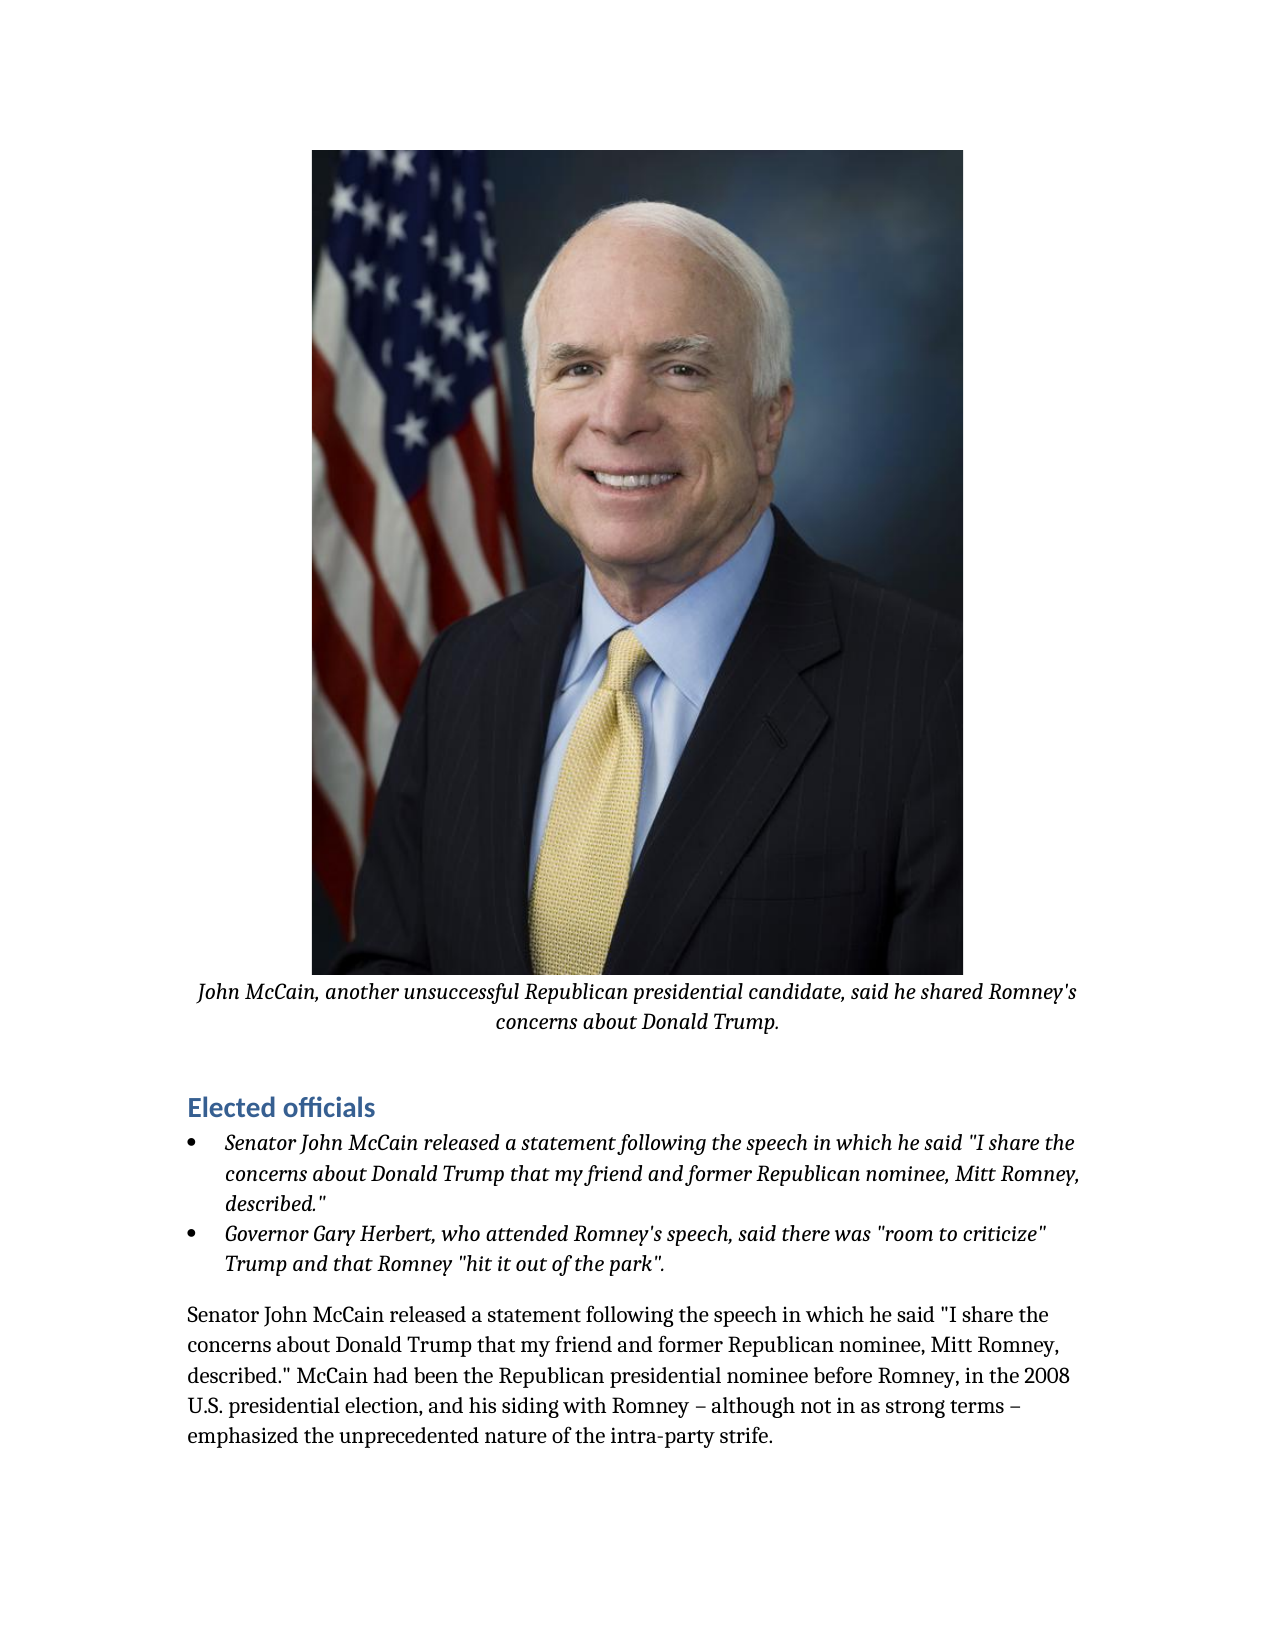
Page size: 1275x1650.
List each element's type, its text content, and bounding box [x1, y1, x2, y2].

picture [311, 150, 964, 975]
list Governor Gary Herbert, who attended Romney's speech, said there was "room to criticize" Trump and that Romney "hit it out of the park". [187, 1221, 1087, 1277]
list Senator John McCain released a statement following the speech in which he said "I share the concerns about Donald Trump that my friend and former Republican nominee, Mitt Romney, described." [187, 1130, 1087, 1217]
subtitle Elected officials [187, 1089, 1087, 1125]
text Senator John McCain released a statement following the speech in which he said "I share the concerns about Donald Trump that my friend and former Republican nominee, Mitt Romney, described." McCain had been the Republican presidential nominee before Romney, in the 2008 U.S. presidential election, and his siding with Romney – although not in as strong terms – emphasized the unprecedented nature of the intra-party strife. [187, 1302, 1087, 1449]
text John McCain, another unsuccessful Republican presidential candidate, said he shared Romney's concerns about Donald Trump. [187, 150, 1087, 1035]
